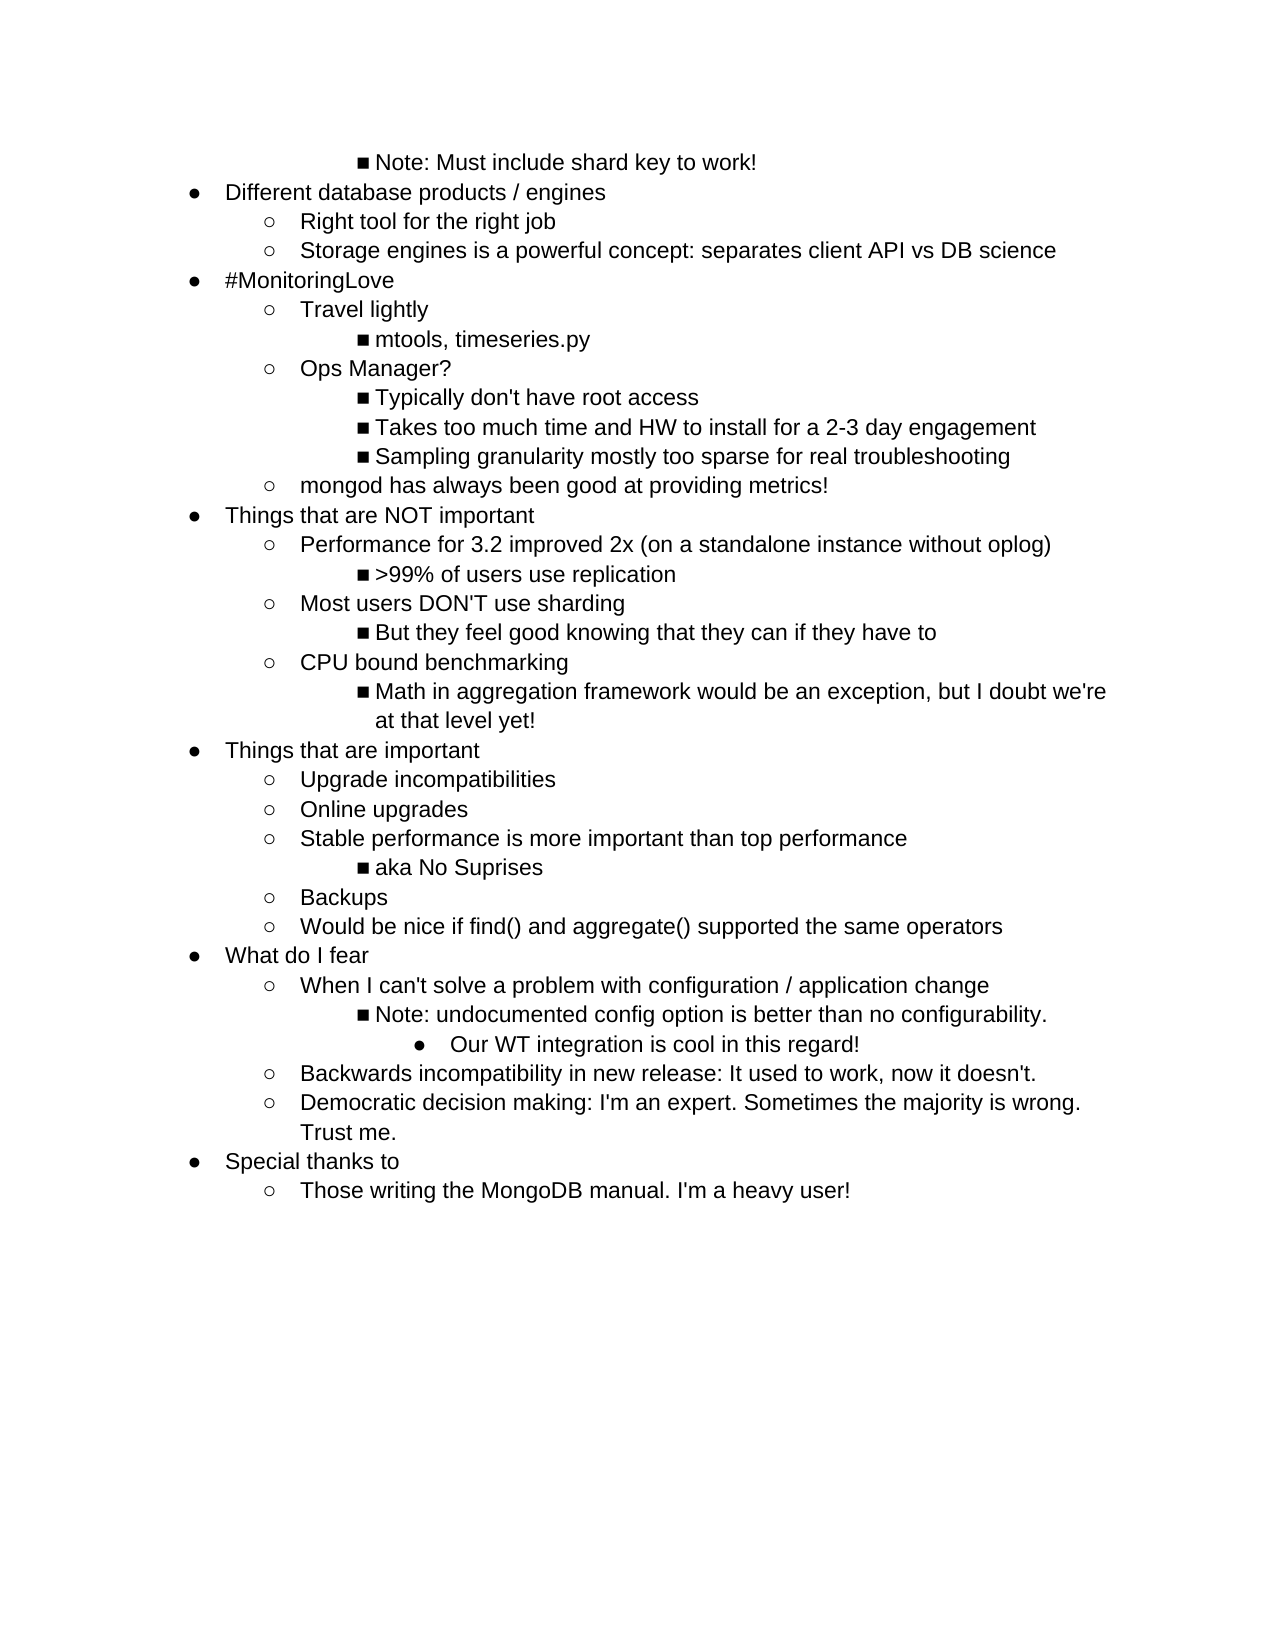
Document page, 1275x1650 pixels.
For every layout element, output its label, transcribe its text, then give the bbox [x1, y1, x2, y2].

list Special thanks to [187, 1149, 1125, 1174]
list #MonitoringLove [187, 267, 1125, 293]
list mtools, timeseries.py [356, 326, 1125, 352]
list >99% of users use replication [356, 561, 1125, 587]
list aka No Suprises [356, 855, 1125, 881]
list mongod has always been good at providing metrics! [262, 473, 1125, 499]
list Would be nice if find() and aggregate() supported the same operators [262, 914, 1125, 939]
list Different database products / engines [187, 179, 1125, 205]
list Typically don't have root access [356, 385, 1125, 411]
list Storage engines is a powerful concept: separates client API vs DB science [262, 238, 1125, 264]
list Travel lightly [262, 297, 1125, 322]
list Takes too much time and HW to install for a 2-3 day engagement [356, 414, 1125, 440]
list Ops Manager? [262, 356, 1125, 381]
list CPU bound benchmarking [262, 649, 1125, 675]
list Backups [262, 884, 1125, 910]
list Performance for 3.2 improved 2x (on a standalone instance without oplog) [262, 532, 1125, 557]
list Upgrade incompatibilities [262, 767, 1125, 792]
list Our WT integration is cool in this regard! [412, 1031, 1125, 1057]
list What do I fear [187, 943, 1125, 969]
list Online upgrades [262, 796, 1125, 822]
list But they feel good knowing that they can if they have to [356, 620, 1125, 646]
list Things that are important [187, 737, 1125, 763]
list Note: undocumented config option is better than no configurability. [356, 1002, 1125, 1027]
list Most users DON'T use sharding [262, 591, 1125, 616]
list Note: Must include shard key to work! [356, 150, 1125, 176]
list Democratic decision making: I'm an expert. Sometimes the majority is wrong. Trust me. [262, 1090, 1125, 1145]
list Math in aggregation framework would be an exception, but I doubt we're at that level yet! [356, 679, 1125, 734]
list Right tool for the right job [262, 209, 1125, 234]
list Sampling granularity mostly too sparse for real troubleshooting [356, 444, 1125, 469]
list Things that are NOT important [187, 502, 1125, 528]
list Stable performance is more important than top performance [262, 826, 1125, 851]
list Those writing the MongoDB manual. I'm a heavy user! [262, 1178, 1125, 1204]
list When I can't solve a problem with configuration / application change [262, 972, 1125, 998]
list Backwards incompatibility in new release: It used to work, now it doesn't. [262, 1061, 1125, 1086]
